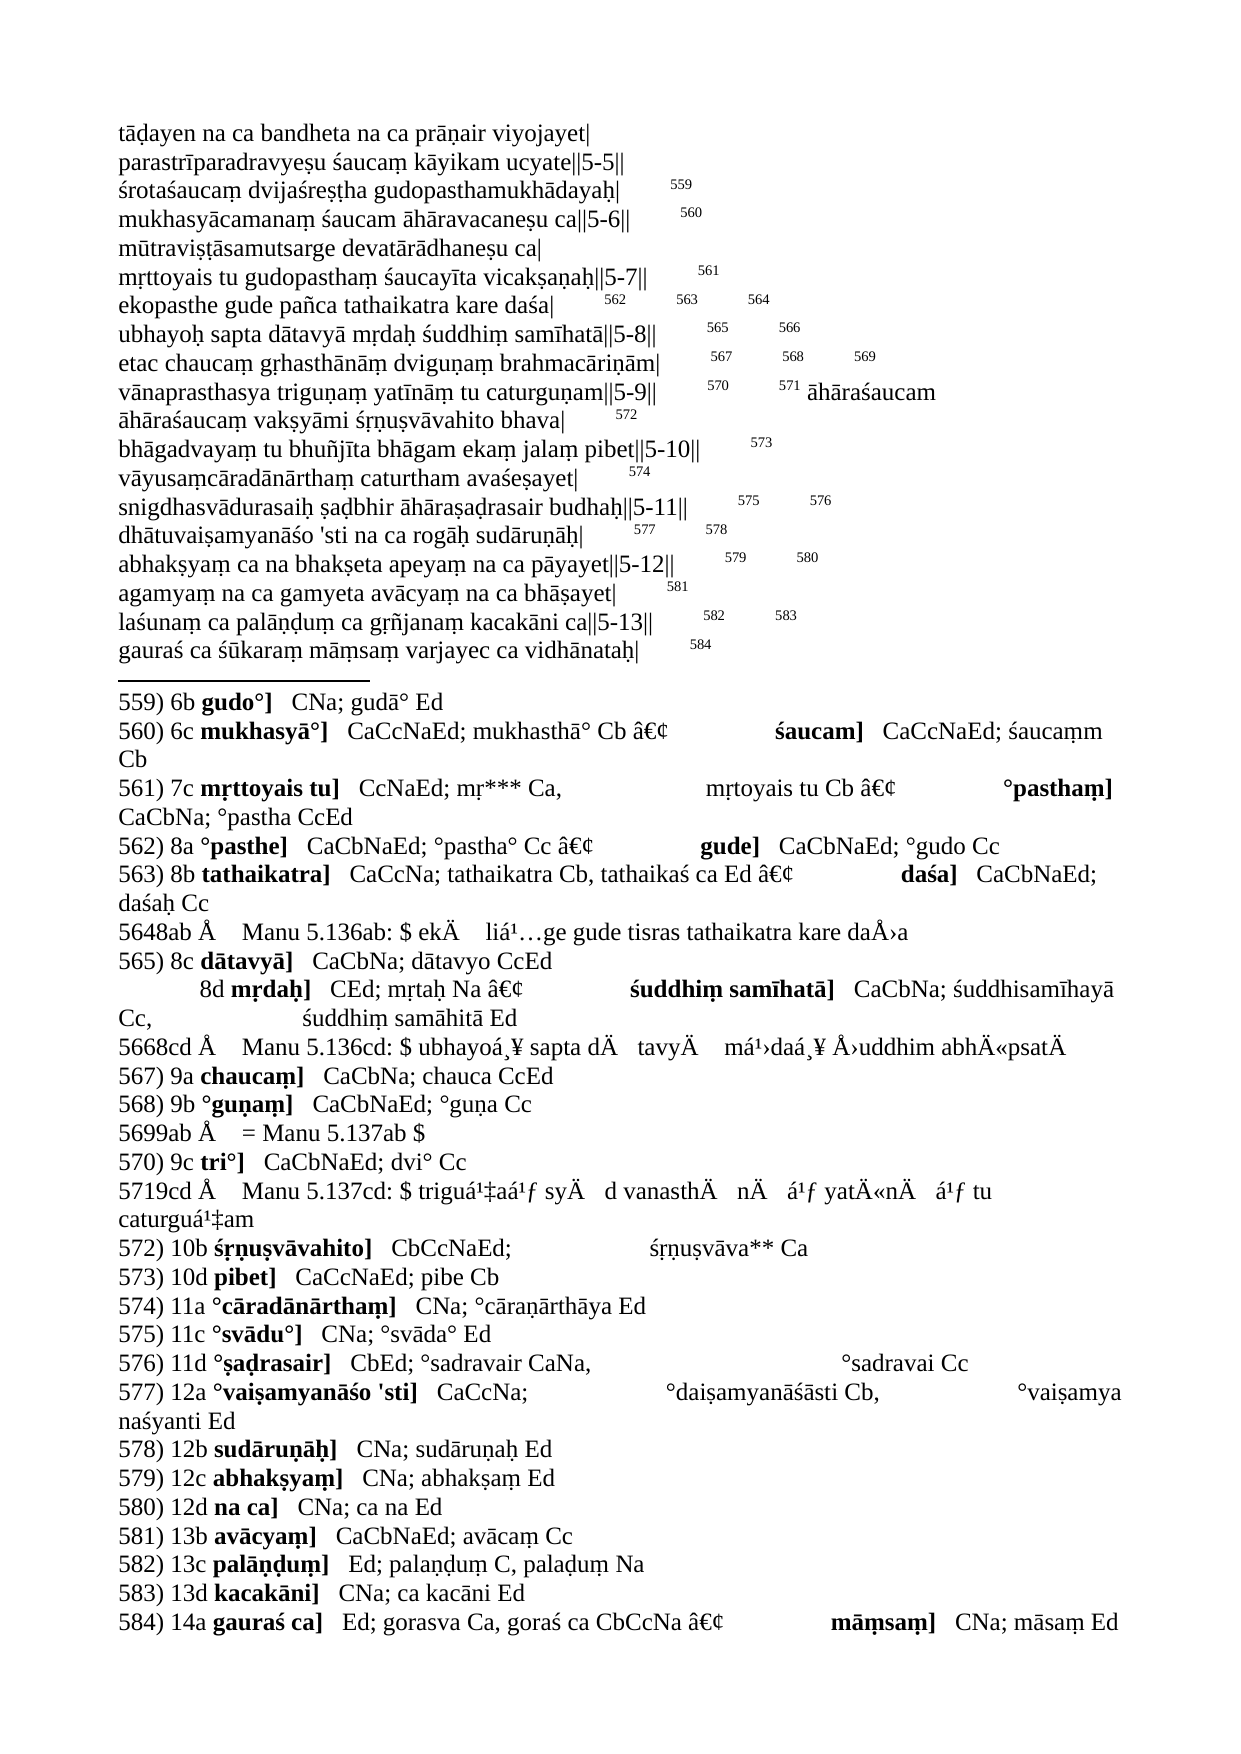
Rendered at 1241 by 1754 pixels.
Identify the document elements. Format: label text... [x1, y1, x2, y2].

text ) 9b °guṇaṃ] CaCbNaEd; °guṇa Cc [118, 1089, 1122, 1118]
text tāḍayen na ca bandheta na ca prāṇair viyojayet| [118, 118, 1122, 147]
text mṛttoyais tu gudopasthaṃ śaucayīta vicakṣaṇaḥ||5-7|| [118, 262, 1122, 291]
text gauraś ca śūkaraṃ māṃsaṃ varjayec ca vidhānataḥ| [118, 636, 1122, 664]
text ) 9a chaucaṃ] CaCbNa; chauca CcEd [118, 1061, 1122, 1089]
text abhakṣyaṃ ca na bhakṣeta apeyaṃ na ca pāyayet||5-12|| [118, 549, 1122, 578]
text mūtraviṣṭāsamutsarge devatārādhaneṣu ca| [118, 233, 1122, 262]
text mukhasyācamanaṃ śaucam āhāravacaneṣu ca||5-6|| [118, 204, 1122, 233]
text ) 8c dātavyā] CaCbNa; dātavyo CcEd [118, 946, 1122, 974]
text parastrīparadravyeṣu śaucaṃ kāyikam ucyate||5-5|| [118, 147, 1122, 176]
text ) 13c palāṇḍuṃ] Ed; palaṇḍuṃ C, palaḍuṃ Na [118, 1549, 1122, 1578]
text ) 7c mṛttoyais tu] CcNaEd; mṛ*** Ca, mṛtoyais tu Cb â€¢ °pasthaṃ] CaCbNa; °pastha CcEd [118, 773, 1122, 831]
text ) 10b śṛṇuṣvāvahito] CbCcNaEd; śṛṇuṣvāva** Ca [118, 1233, 1122, 1262]
text bhāgadvayaṃ tu bhuñjīta bhāgam ekaṃ jalaṃ pibet||5-10|| [118, 434, 1122, 463]
text 9ab Å = Manu 5.137ab $ [118, 1118, 1122, 1147]
text 8cd Å Manu 5.136cd: $ ubhayoá¸¥ sapta dÄtavyÄ má¹›daá¸¥ Å›uddhim abhÄ«psatÄ [118, 1032, 1122, 1061]
text 8d mṛdaḥ] CEd; mṛtaḥ Na â€¢ śuddhiṃ samīhatā] CaCbNa; śuddhisamīhayā Cc, śuddhiṃ samāhitā Ed [118, 974, 1122, 1032]
text dhātuvaiṣamyanāśo 'sti na ca rogāḥ sudāruṇāḥ| [118, 521, 1122, 549]
text ) 10d pibet] CaCcNaEd; pibe Cb [118, 1262, 1122, 1291]
text laśunaṃ ca palāṇḍuṃ ca gṛñjanaṃ kacakāni ca||5-13|| [118, 607, 1122, 636]
text vāyusaṃcāradānārthaṃ caturtham avaśeṣayet| [118, 463, 1122, 492]
text ) 9c tri°] CaCbNaEd; dvi° Cc [118, 1147, 1122, 1176]
text ) 11c °svādu°] CNa; °svāda° Ed [118, 1319, 1122, 1348]
text 9cd Å Manu 5.137cd: $ triguá¹‡aá¹ƒ syÄd vanasthÄnÄá¹ƒ yatÄ«nÄá¹ƒ tu caturguá¹‡am [118, 1176, 1122, 1233]
text āhāraśaucaṃ vakṣyāmi śṛṇuṣvāvahito bhava| [118, 406, 1122, 434]
text śrotaśaucaṃ dvijaśreṣṭha gudopasthamukhādayaḥ| [118, 176, 1122, 204]
text ) 13d kacakāni] CNa; ca kacāni Ed [118, 1578, 1122, 1607]
text ) 14a gauraś ca] Ed; gorasva Ca, goraś ca CbCcNa â€¢ māṃsaṃ] CNa; māsaṃ Ed [118, 1607, 1122, 1636]
text ) 12b sudāruṇāḥ] CNa; sudāruṇaḥ Ed [118, 1434, 1122, 1463]
text ) 6b gudo°] CNa; gudā° Ed [118, 687, 1122, 716]
text ) 6c mukhasyā°] CaCcNaEd; mukhasthā° Cb â€¢ śaucam] CaCcNaEd; śaucaṃm Cb [118, 716, 1122, 773]
text ubhayoḥ sapta dātavyā mṛdaḥ śuddhiṃ samīhatā||5-8|| [118, 319, 1122, 348]
text ) 12d na ca] CNa; ca na Ed [118, 1492, 1122, 1521]
text ) 11d °ṣaḍrasair] CbEd; °sadravair CaNa, °sadravai Cc [118, 1348, 1122, 1377]
text ) 13b avācyaṃ] CaCbNaEd; avācaṃ Cc [118, 1521, 1122, 1549]
text etac chaucaṃ gṛhasthānāṃ dviguṇaṃ brahmacāriṇām| [118, 348, 1122, 377]
text ) 11a °cāradānārthaṃ] CNa; °cāraṇārthāya Ed [118, 1291, 1122, 1319]
text agamyaṃ na ca gamyeta avācyaṃ na ca bhāṣayet| [118, 578, 1122, 607]
text snigdhasvādurasaiḥ ṣaḍbhir āhāraṣaḍrasair budhaḥ||5-11|| [118, 492, 1122, 521]
text vānaprasthasya triguṇaṃ yatīnāṃ tu caturguṇam||5-9|| āhāraśaucam [118, 377, 1122, 406]
text ) 12c abhakṣyaṃ] CNa; abhakṣaṃ Ed [118, 1463, 1122, 1492]
text ) 8a °pasthe] CaCbNaEd; °pastha° Cc â€¢ gude] CaCbNaEd; °gudo Cc [118, 831, 1122, 859]
text ekopasthe gude pañca tathaikatra kare daśa| [118, 291, 1122, 319]
text 8ab Å Manu 5.136ab: $ ekÄ liá¹…ge gude tisras tathaikatra kare daÅ›a [118, 917, 1122, 946]
text ) 12a °vaiṣamyanāśo 'sti] CaCcNa; °daiṣamyanāśāsti Cb, °vaiṣamya naśyanti Ed [118, 1377, 1122, 1434]
text ) 8b tathaikatra] CaCcNa; tathaikatra Cb, tathaikaś ca Ed â€¢ daśa] CaCbNaEd; daśaḥ Cc [118, 859, 1122, 917]
